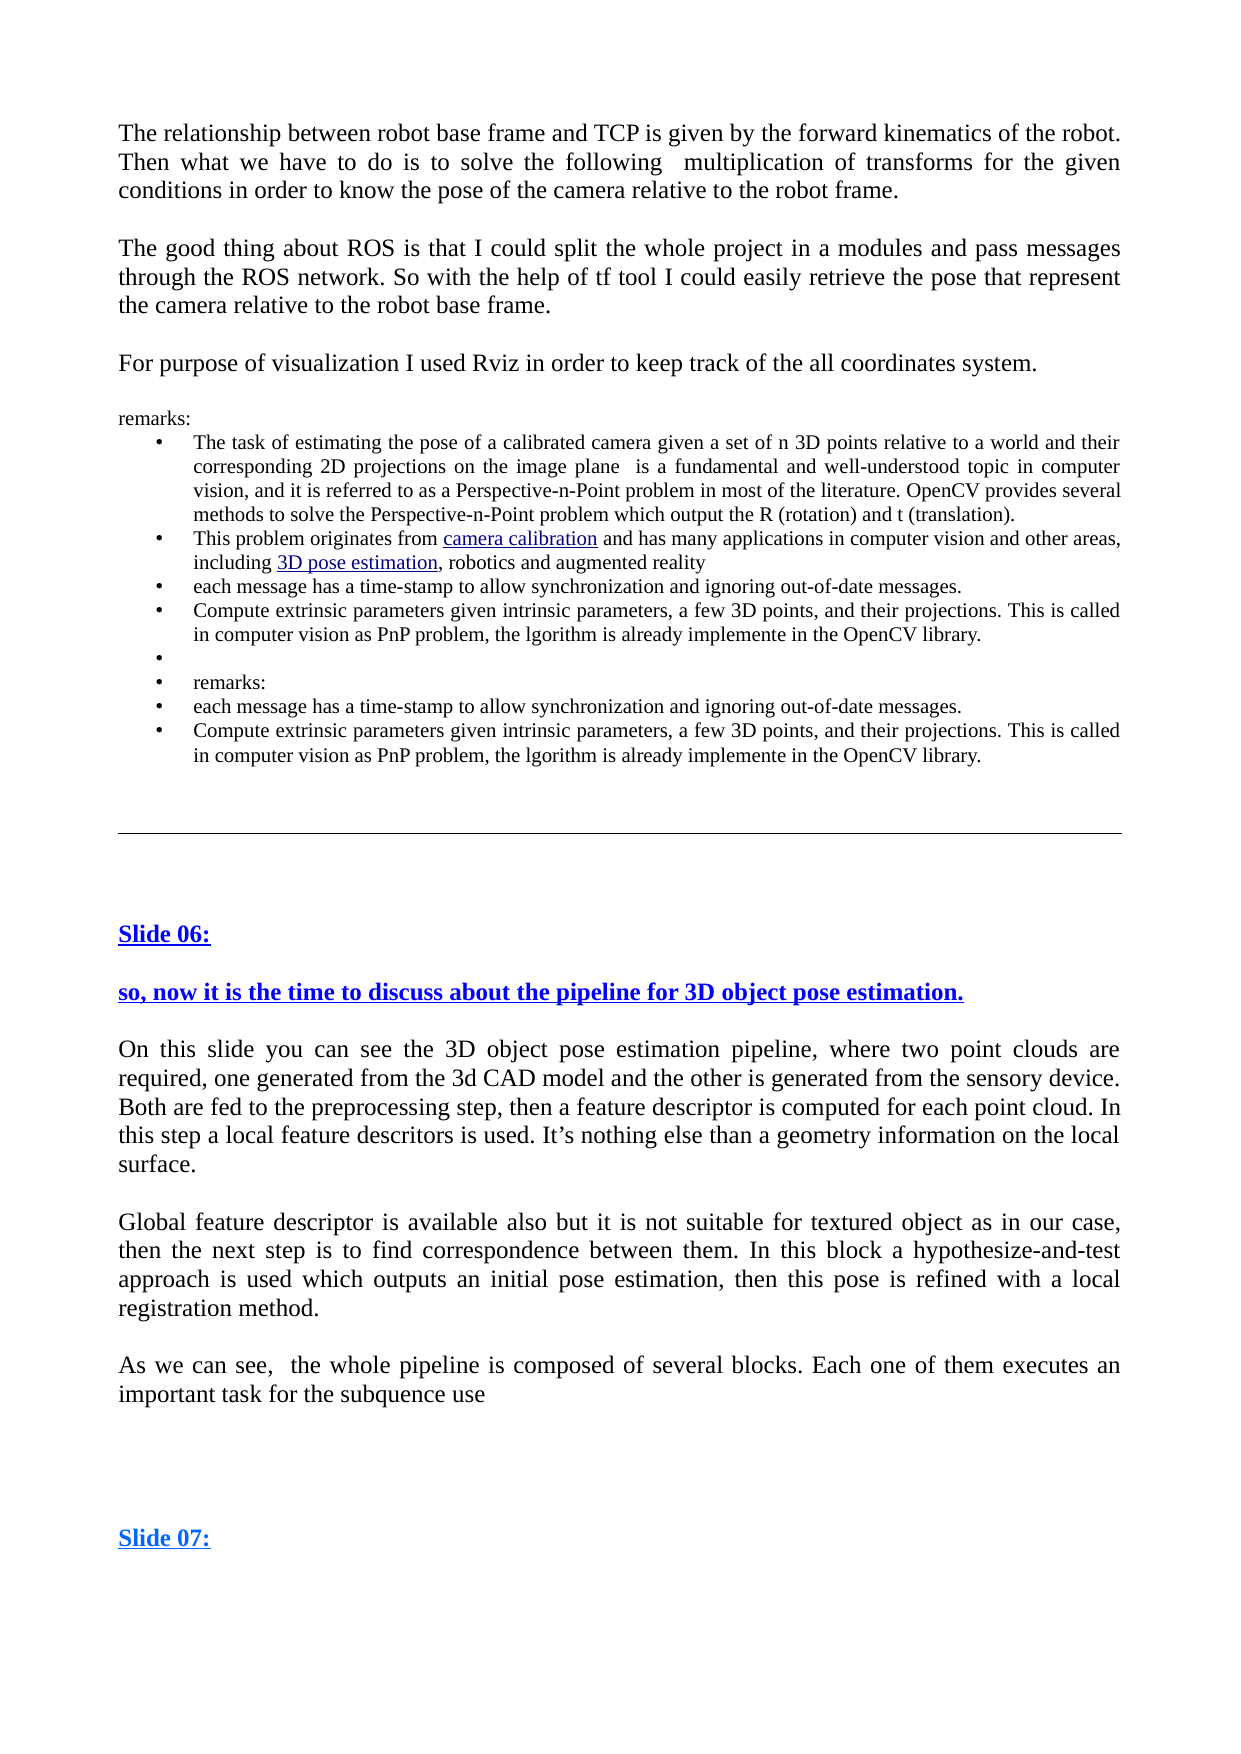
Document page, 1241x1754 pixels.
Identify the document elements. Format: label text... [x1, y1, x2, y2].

text Slide 07: [118, 1523, 1122, 1552]
text As we can see, the whole pipeline is composed of several blocks. Each one of them executes an important task for the subquence use [118, 1350, 1122, 1408]
text On this slide you can see the 3D object pose estimation pipeline, where two point clouds are required, one generated from the 3d CAD model and the other is generated from the sensory device. Both are fed to the preprocessing step, then a feature descriptor is computed for each point cloud. In this step a local feature descritors is used. It’s nothing else than a geometry information on the local surface. [118, 1034, 1122, 1178]
text The relationship between robot base frame and TCP is given by the forward kinematics of the robot. Then what we have to do is to solve the following multiplication of transforms for the given conditions in order to know the pose of the camera relative to the robot frame. [118, 118, 1122, 204]
list Compute extrinsic parameters given intrinsic parameters, a few 3D points, and their projections. This is called in computer vision as PnP problem, the lgorithm is already implemente in the OpenCV library. [156, 598, 1122, 646]
list The task of estimating the pose of a calibrated camera given a set of n 3D points relative to a world and their corresponding 2D projections on the image plane is a fundamental and well-understood topic in computer vision, and it is referred to as a Perspective-n-Point problem in most of the literature. OpenCV provides several methods to solve the Perspective-n-Point problem which output the R (rotation) and t (translation). [156, 430, 1122, 526]
list remarks: [156, 670, 1122, 694]
text Global feature descriptor is available also but it is not suitable for textured object as in our case, then the next step is to find correspondence between them. In this block a hypothesize-and-test approach is used which outputs an initial pose estimation, then this pose is refined with a local registration method. [118, 1207, 1122, 1322]
list Compute extrinsic parameters given intrinsic parameters, a few 3D points, and their projections. This is called in computer vision as PnP problem, the lgorithm is already implemente in the OpenCV library. [156, 718, 1122, 767]
list each message has a time-stamp to allow synchronization and ignoring out-of-date messages. [156, 694, 1122, 718]
text The good thing about ROS is that I could split the whole project in a modules and pass messages through the ROS network. So with the help of tf tool I could easily retrieve the pose that represent the camera relative to the robot base frame. [118, 233, 1122, 319]
list This problem originates from camera calibration and has many applications in computer vision and other areas, including 3D pose estimation, robotics and augmented reality [156, 526, 1122, 574]
list each message has a time-stamp to allow synchronization and ignoring out-of-date messages. [156, 574, 1122, 598]
text Slide 06: [118, 919, 1122, 948]
text For purpose of visualization I used Rviz in order to keep track of the all coordinates system. [118, 348, 1122, 377]
text remarks: [118, 406, 1122, 430]
text so, now it is the time to discuss about the pipeline for 3D object pose estimation. [118, 977, 1122, 1005]
